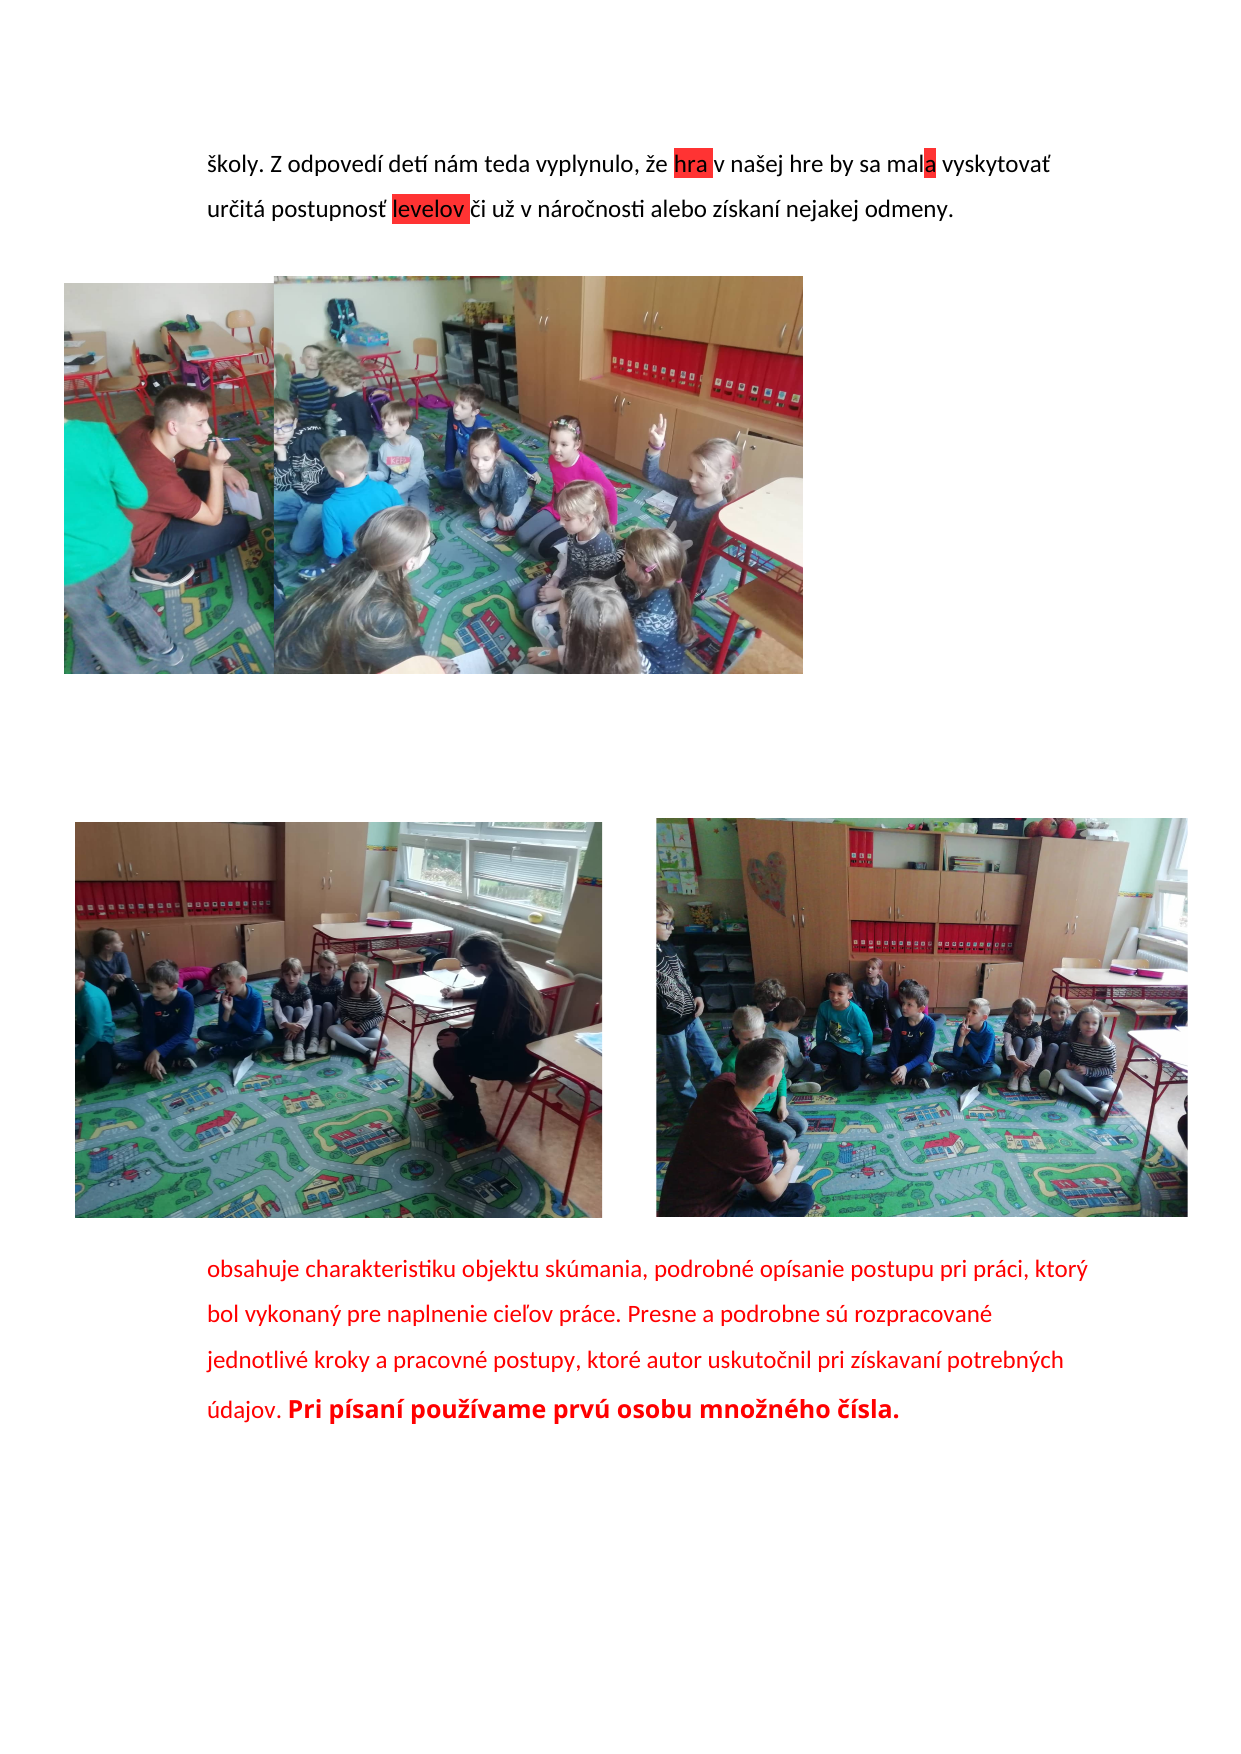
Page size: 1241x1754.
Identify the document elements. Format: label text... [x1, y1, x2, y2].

picture [75, 822, 603, 1218]
picture [656, 818, 1188, 1217]
text školy. Z odpovedí detí nám teda vyplynulo, že hra v našej hre by sa mala vyskytovať určitá postupnosť levelov či už v náročnosti alebo získaní nejakej odmeny. [207, 148, 1092, 224]
picture [64, 276, 803, 674]
text obsahuje charakteristiku objektu skúmania, podrobné opísanie postupu pri práci, ktorý bol vykonaný pre naplnenie cieľov práce. Presne a podrobne sú rozpracované jednotlivé kroky a pracovné postupy, ktoré autor uskutočnil pri získavaní potrebných údajov. Pri písaní používame prvú osobu množného čísla. [207, 1009, 1092, 1426]
